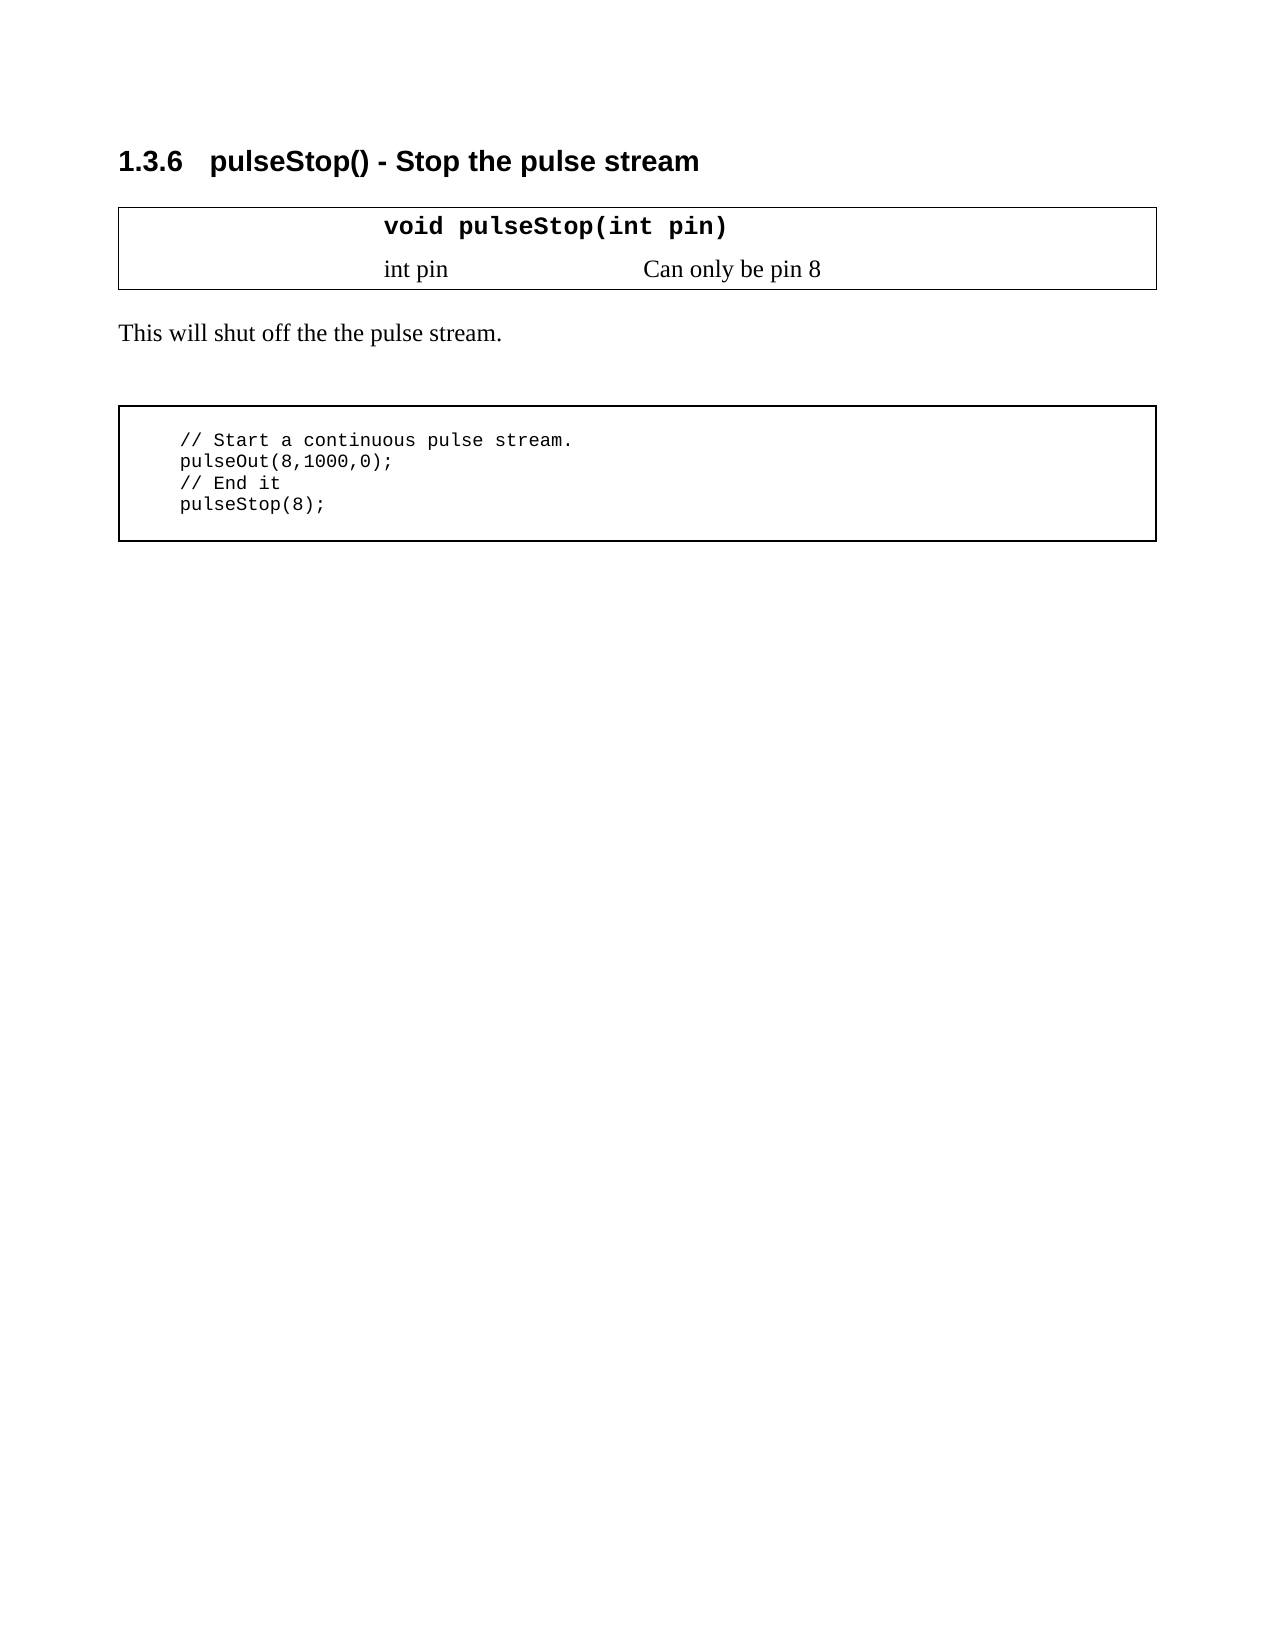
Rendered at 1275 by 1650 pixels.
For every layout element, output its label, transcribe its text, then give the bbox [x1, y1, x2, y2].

table_cell int pin [378, 249, 637, 289]
text pulseOut(8,1000,0); [120, 447, 1155, 468]
text This will shut off the the pulse stream. [118, 318, 1157, 347]
table_cell [119, 249, 378, 289]
table_cell [1028, 249, 1156, 289]
text pulseStop(8); [120, 490, 1155, 516]
table_cell Can only be pin 8 [638, 249, 1028, 289]
text // End it [120, 468, 1155, 490]
table_header void pulseStop(int pin) [378, 208, 1156, 248]
table_header [119, 208, 378, 248]
subtitle pulseStop() - Stop the pulse stream [118, 144, 1157, 177]
text // Start a continuous pulse stream. [120, 426, 1155, 447]
